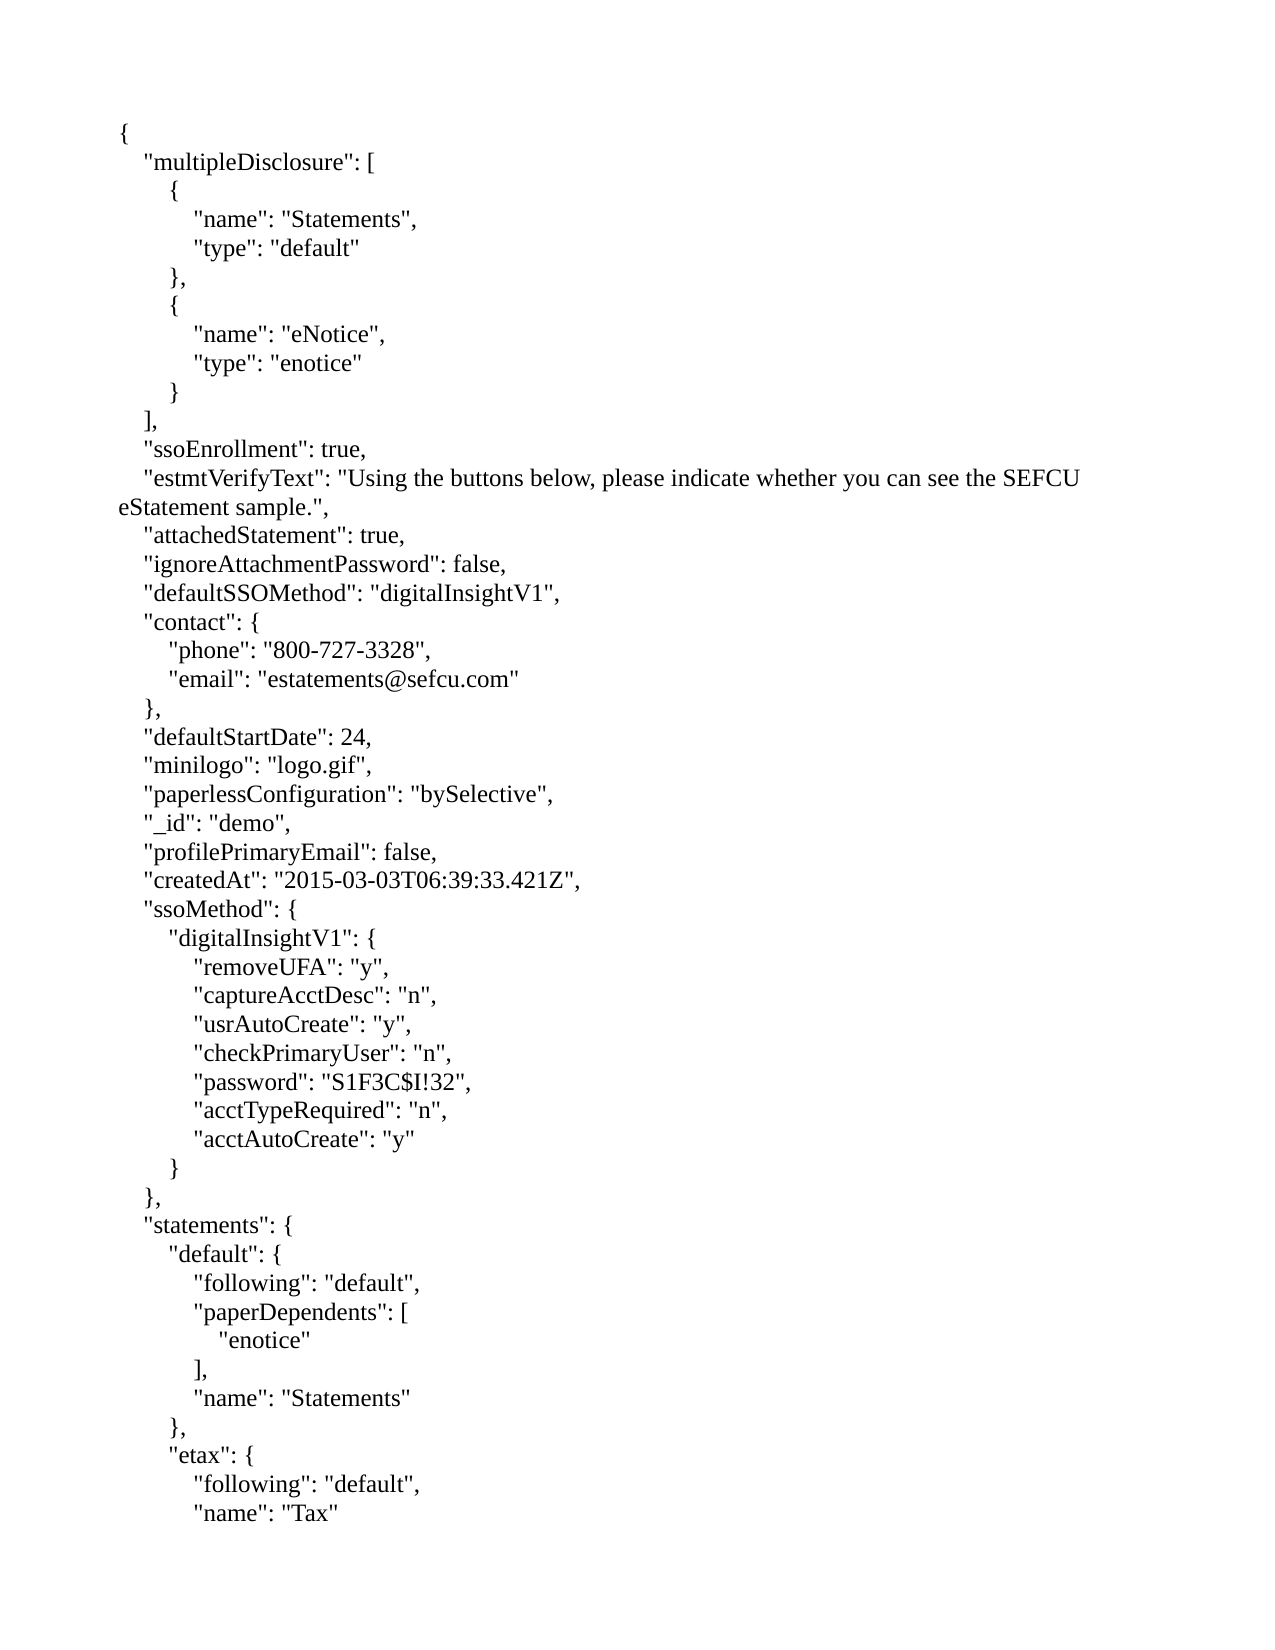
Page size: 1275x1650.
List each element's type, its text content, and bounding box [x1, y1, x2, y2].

text "enotice" [118, 1326, 1157, 1354]
text "name": "eNotice", [118, 319, 1157, 348]
text } [118, 1153, 1157, 1182]
text ], [118, 406, 1157, 434]
text "email": "estatements@sefcu.com" [118, 664, 1157, 693]
text "createdAt": "2015-03-03T06:39:33.421Z", [118, 866, 1157, 894]
text "defaultStartDate": 24, [118, 722, 1157, 751]
text }, [118, 262, 1157, 291]
text "profilePrimaryEmail": false, [118, 837, 1157, 866]
text "digitalInsightV1": { [118, 923, 1157, 952]
text "acctTypeRequired": "n", [118, 1096, 1157, 1124]
text ], [118, 1354, 1157, 1383]
text "following": "default", [118, 1469, 1157, 1498]
text "captureAcctDesc": "n", [118, 981, 1157, 1009]
text "checkPrimaryUser": "n", [118, 1038, 1157, 1067]
text "type": "enotice" [118, 348, 1157, 377]
text "ssoMethod": { [118, 894, 1157, 923]
text "ssoEnrollment": true, [118, 434, 1157, 463]
text "name": "Statements" [118, 1383, 1157, 1412]
text "statements": { [118, 1211, 1157, 1239]
text "multipleDisclosure": [ [118, 147, 1157, 176]
text { [118, 176, 1157, 204]
text "_id": "demo", [118, 808, 1157, 837]
text "minilogo": "logo.gif", [118, 751, 1157, 779]
text { [118, 291, 1157, 319]
text "usrAutoCreate": "y", [118, 1009, 1157, 1038]
text "password": "S1F3C$I!32", [118, 1067, 1157, 1096]
text "type": "default" [118, 233, 1157, 262]
text "default": { [118, 1239, 1157, 1268]
text "paperDependents": [ [118, 1297, 1157, 1326]
text "etax": { [118, 1441, 1157, 1469]
text "paperlessConfiguration": "bySelective", [118, 779, 1157, 808]
text "contact": { [118, 607, 1157, 636]
text "estmtVerifyText": "Using the buttons below, please indicate whether you can see the SEFCU eStatement sample.", [118, 463, 1157, 521]
text "phone": "800-727-3328", [118, 636, 1157, 664]
text "attachedStatement": true, [118, 521, 1157, 549]
text "name": "Tax" [118, 1498, 1157, 1527]
text "following": "default", [118, 1268, 1157, 1297]
text { [118, 118, 1157, 147]
text "ignoreAttachmentPassword": false, [118, 549, 1157, 578]
text }, [118, 693, 1157, 722]
text "acctAutoCreate": "y" [118, 1124, 1157, 1153]
text } [118, 377, 1157, 406]
text "removeUFA": "y", [118, 952, 1157, 981]
text }, [118, 1182, 1157, 1211]
text "defaultSSOMethod": "digitalInsightV1", [118, 578, 1157, 607]
text }, [118, 1412, 1157, 1441]
text "name": "Statements", [118, 204, 1157, 233]
